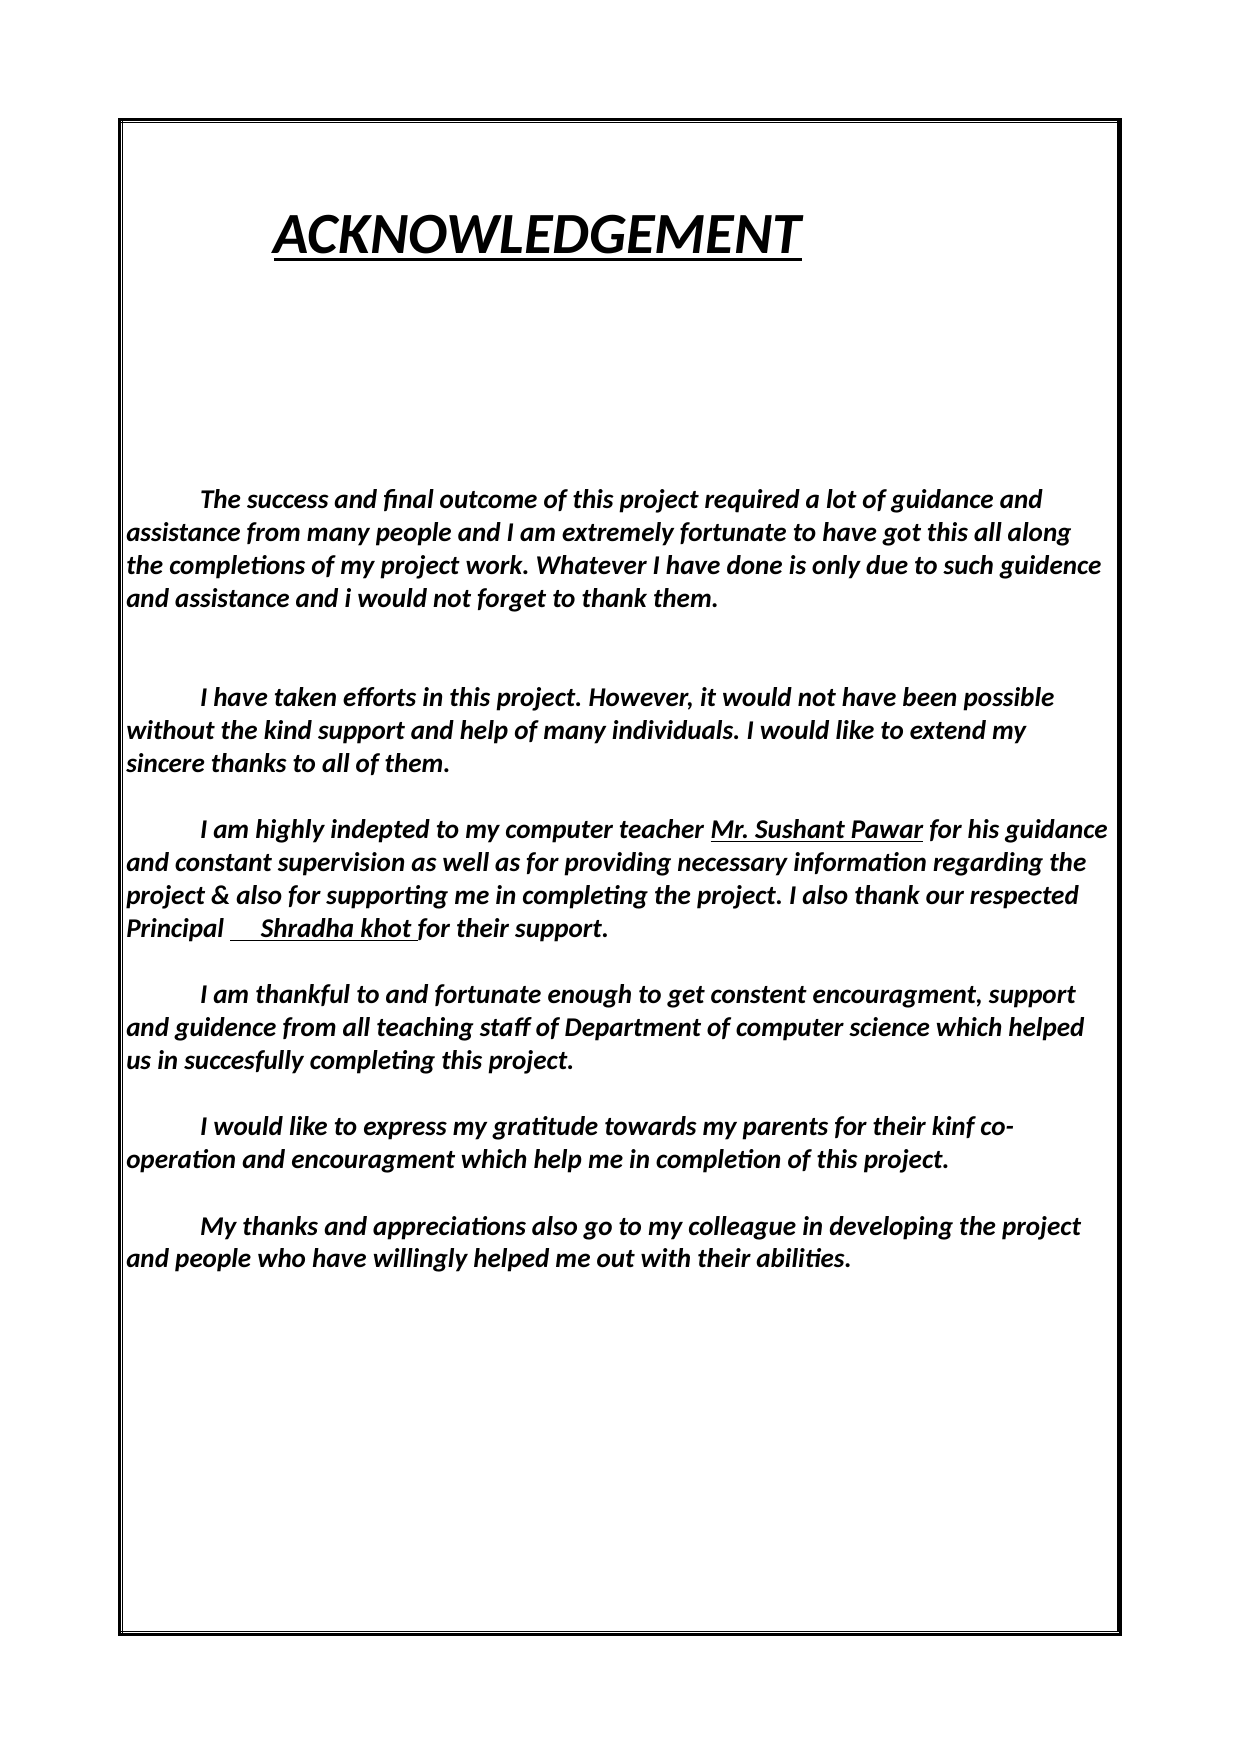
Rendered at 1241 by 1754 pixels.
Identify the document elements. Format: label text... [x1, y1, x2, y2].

text I would like to express my gratitude towards my parents for their kinf co-operation and encouragment which help me in completion of this project. [126, 1109, 1114, 1176]
text I am highly indepted to my computer teacher Mr. Sushant Pawar for his guidance and constant supervision as well as for providing necessary information regarding the project & also for supporting me in completing the project. I also thank our respected Principal Shradha khot for their support. [126, 812, 1114, 944]
text My thanks and appreciations also go to my colleague in developing the project and people who have willingly helped me out with their abilities. [126, 1209, 1114, 1275]
text ACKNOWLEDGEMENT [126, 197, 1114, 268]
text The success and final outcome of this project required a lot of guidance and assistance from many people and I am extremely fortunate to have got this all along the completions of my project work. Whatever I have done is only due to such guidence and assistance and i would not forget to thank them. [126, 482, 1114, 614]
text I am thankful to and fortunate enough to get constent encouragment, support and guidence from all teaching staff of Department of computer science which helped us in succesfully completing this project. [126, 977, 1114, 1077]
text I have taken efforts in this project. However, it would not have been possible without the kind support and help of many individuals. I would like to extend my sincere thanks to all of them. [126, 680, 1114, 779]
